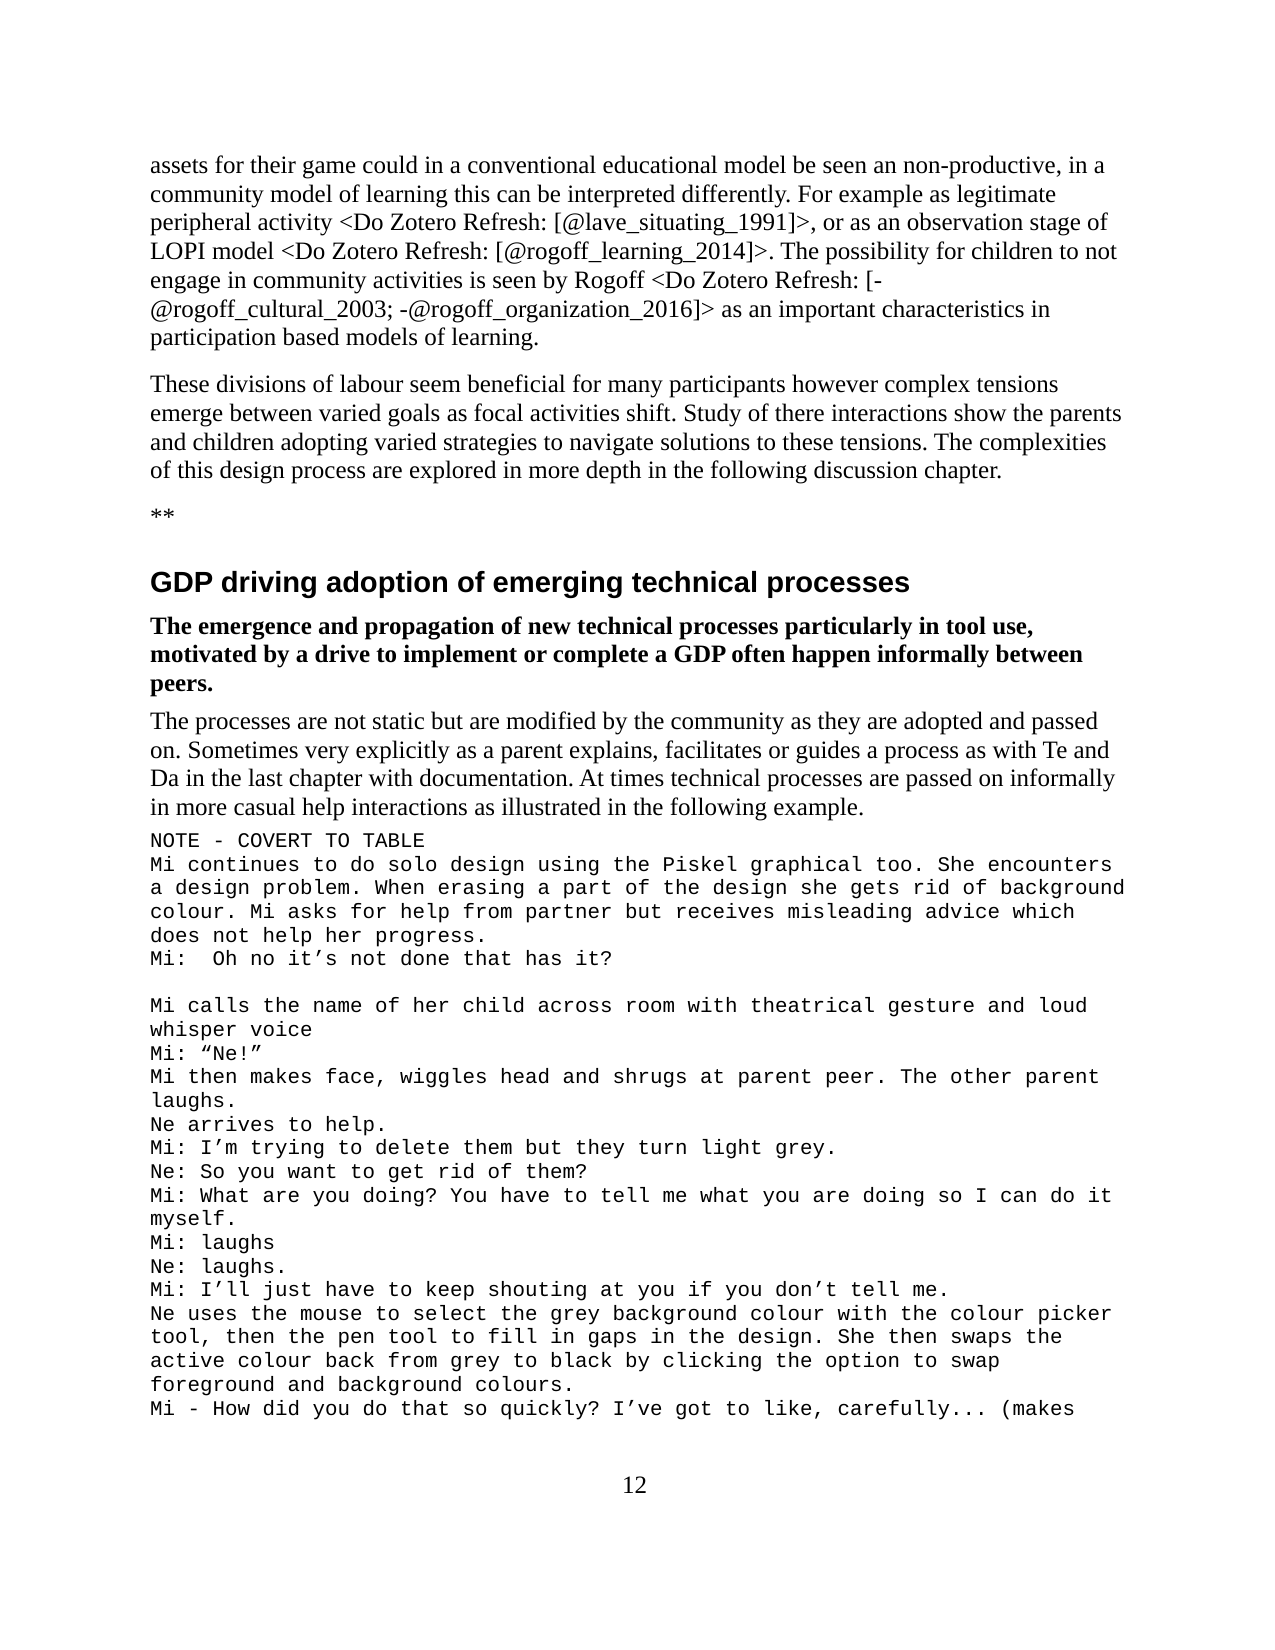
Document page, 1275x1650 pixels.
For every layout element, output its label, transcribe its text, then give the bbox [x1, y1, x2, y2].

text Mi: I’m trying to delete them but they turn light grey. [150, 1137, 1125, 1161]
text Mi then makes face, wiggles head and shrugs at parent peer. The other parent laughs. [150, 1066, 1125, 1114]
text The emergence and propagation of new technical processes particularly in tool use, motivated by a drive to implement or complete a GDP often happen informally between peers. [150, 611, 1125, 697]
text Mi calls the name of her child across room with theatrical gesture and loud whisper voice [150, 996, 1125, 1043]
text Mi: What are you doing? You have to tell me what you are doing so I can do it myself. [150, 1185, 1125, 1232]
text Mi: “Ne!” [150, 1043, 1125, 1066]
subtitle GDP driving adoption of emerging technical processes [150, 565, 1125, 598]
text NOTE - COVERT TO TABLE [150, 830, 1125, 854]
text Ne arrives to help. [150, 1114, 1125, 1137]
text Mi - How did you do that so quickly? I’ve got to like, carefully... (makes [150, 1397, 1125, 1421]
text Mi continues to do solo design using the Piskel graphical too. She encounters a design problem. When erasing a part of the design she gets rid of background colour. Mi asks for help from partner but receives misleading advice which does not help her progress. [150, 854, 1125, 948]
text Ne: So you want to get rid of them? [150, 1161, 1125, 1185]
text Ne: laughs. [150, 1256, 1125, 1279]
text The processes are not static but are modified by the community as they are adopted and passed on. Sometimes very explicitly as a parent explains, facilitates or guides a process as with Te and Da in the last chapter with documentation. At times technical processes are passed on informally in more casual help interactions as illustrated in the following example. [150, 706, 1125, 821]
text assets for their game could in a conventional educational model be seen an non-productive, in a community model of learning this can be interpreted differently. For example as legitimate peripheral activity <Do Zotero Refresh: [@lave_situating_1991]>, or as an observation stage of LOPI model <Do Zotero Refresh: [@rogoff_learning_2014]>. The possibility for children to not engage in community activities is seen by Rogoff <Do Zotero Refresh: [-@rogoff_cultural_2003; -@rogoff_organization_2016]> as an important characteristics in participation based models of learning. [150, 150, 1125, 351]
text These divisions of labour seem beneficial for many participants however complex tensions emerge between varied goals as focal activities shift. Study of there interactions show the parents and children adopting varied strategies to navigate solutions to these tensions. The complexities of this design process are explored in more depth in the following discussion chapter. [150, 369, 1125, 484]
text Mi: Oh no it’s not done that has it? [150, 948, 1125, 972]
text Ne uses the mouse to select the grey background colour with the colour picker tool, then the pen tool to fill in gaps in the design. She then swaps the active colour back from grey to black by clicking the option to swap foreground and background colours. [150, 1303, 1125, 1397]
text Mi: I’ll just have to keep shouting at you if you don’t tell me. [150, 1279, 1125, 1303]
text ** [150, 502, 1125, 531]
text Mi: laughs [150, 1232, 1125, 1256]
